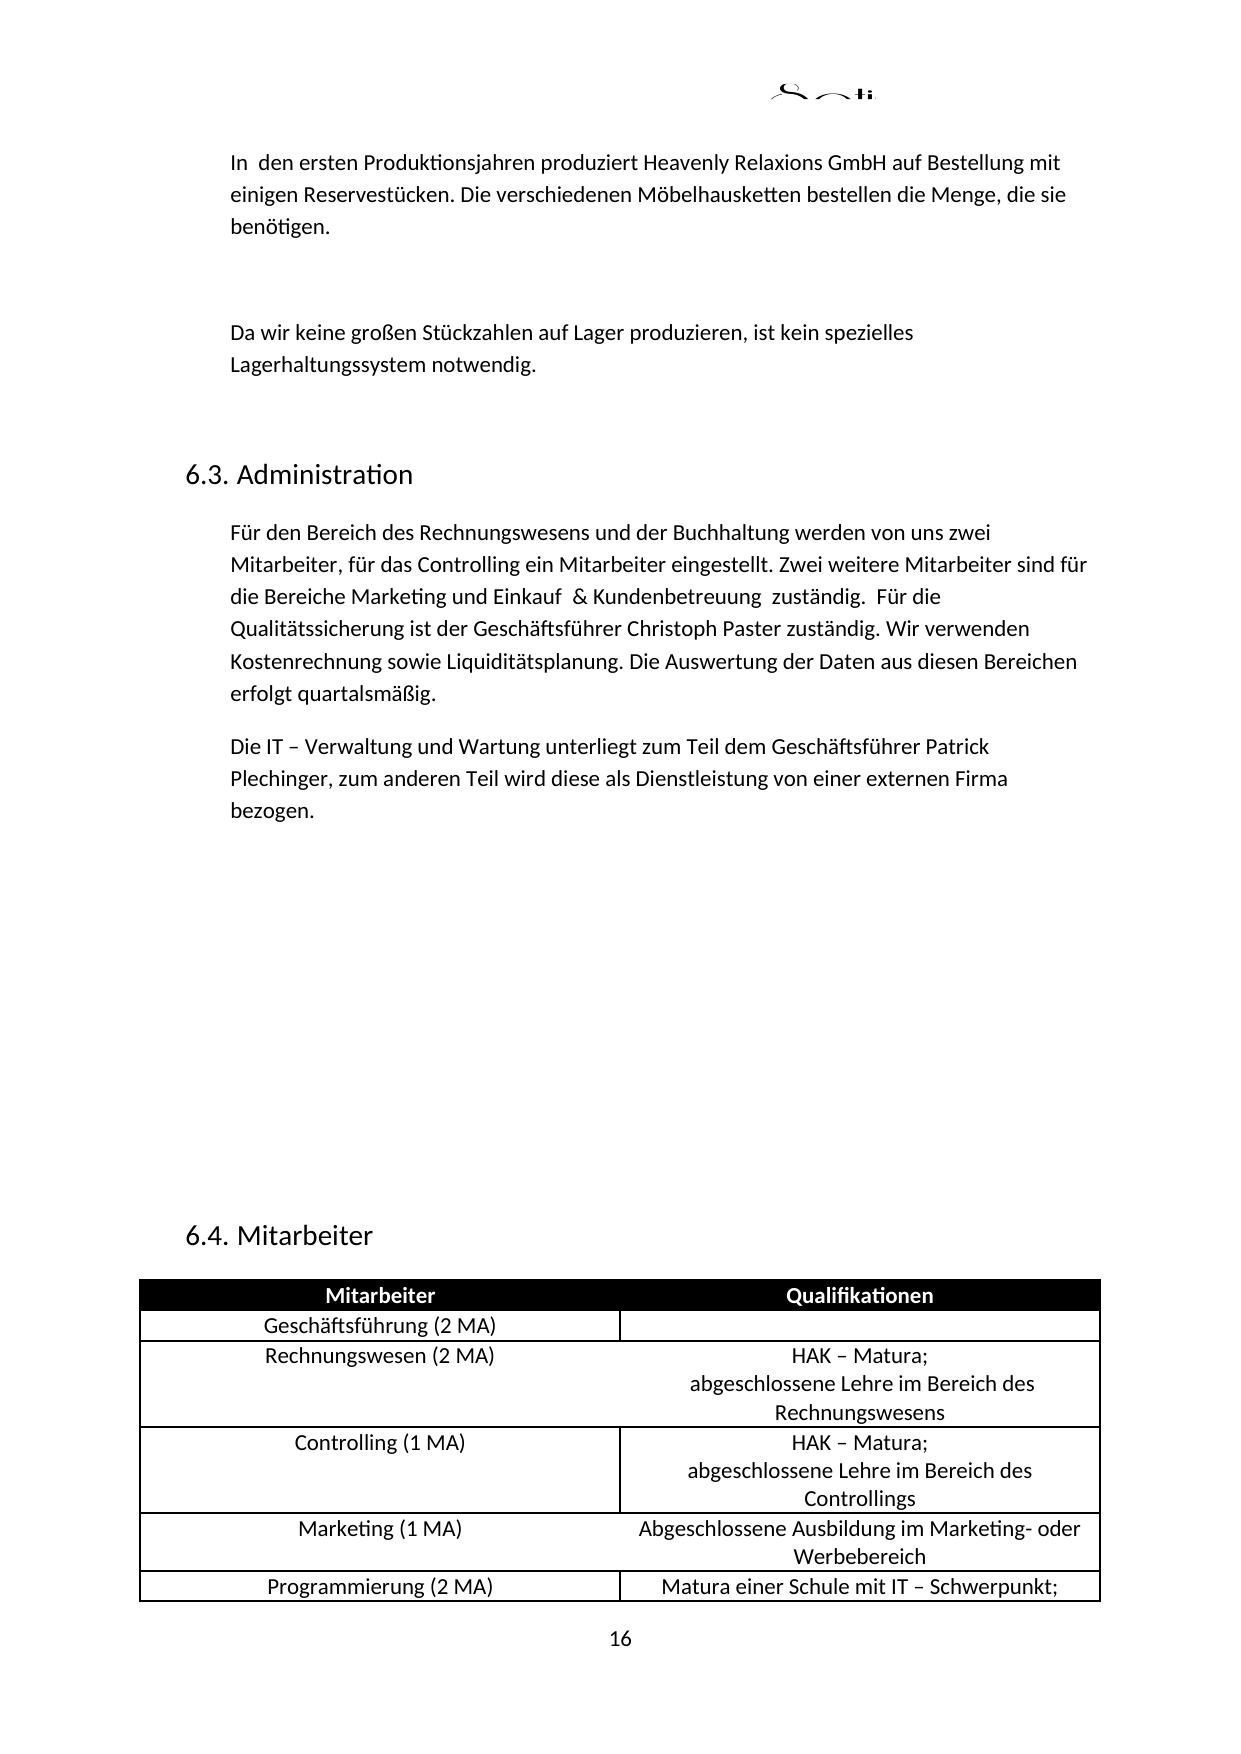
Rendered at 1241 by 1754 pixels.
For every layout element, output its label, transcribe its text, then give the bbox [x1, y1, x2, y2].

table_cell Controlling (1 MA) [141, 1428, 619, 1512]
table_cell Abgeschlossene Ausbildung im Marketing- oder Werbebereich [620, 1514, 1099, 1570]
table_cell HAK – Matura; abgeschlossene Lehre im Bereich des Controllings [621, 1428, 1099, 1512]
picture [911, 83, 1097, 130]
list Administration [185, 456, 1093, 492]
table_cell Programmierung (2 MA) [141, 1572, 619, 1600]
list In den ersten Produktionsjahren produziert Heavenly Relaxions GmbH auf Bestellung mit einigen Reservestücken. Die verschiedenen Möbelhausketten bestellen die Menge, die sie benötigen. [230, 148, 1093, 240]
table_cell HAK – Matura; abgeschlossene Lehre im Bereich des Rechnungswesens [620, 1342, 1099, 1426]
table_cell Marketing (1 MA) [141, 1514, 620, 1570]
table_header Mitarbeiter [141, 1281, 620, 1309]
table_cell [621, 1311, 1099, 1339]
list Mitarbeiter [185, 1217, 1093, 1253]
list Für den Bereich des Rechnungswesens und der Buchhaltung werden von uns zwei Mitarbeiter, für das Controlling ein Mitarbeiter eingestellt. Zwei weitere Mitarbeiter sind für die Bereiche Marketing und Einkauf & Kundenbetreuung zuständig. Für die Qualitätssicherung ist der Geschäftsführer Christoph Paster zuständig. Wir verwenden Kostenrechnung sowie Liquiditätsplanung. Die Auswertung der Daten aus diesen Bereichen erfolgt quartalsmäßig. [230, 518, 1093, 707]
table_header Qualifikationen [620, 1281, 1099, 1309]
list Die IT – Verwaltung und Wartung unterliegt zum Teil dem Geschäftsführer Patrick Plechinger, zum anderen Teil wird diese als Dienstleistung von einer externen Firma bezogen. [230, 732, 1093, 824]
table_cell Geschäftsführung (2 MA) [141, 1311, 619, 1339]
table_cell Rechnungswesen (2 MA) [141, 1342, 620, 1426]
list Da wir keine großen Stückzahlen auf Lager produzieren, ist kein spezielles Lagerhaltungssystem notwendig. [230, 318, 1093, 378]
table_cell Matura einer Schule mit IT – Schwerpunkt; [621, 1572, 1099, 1600]
